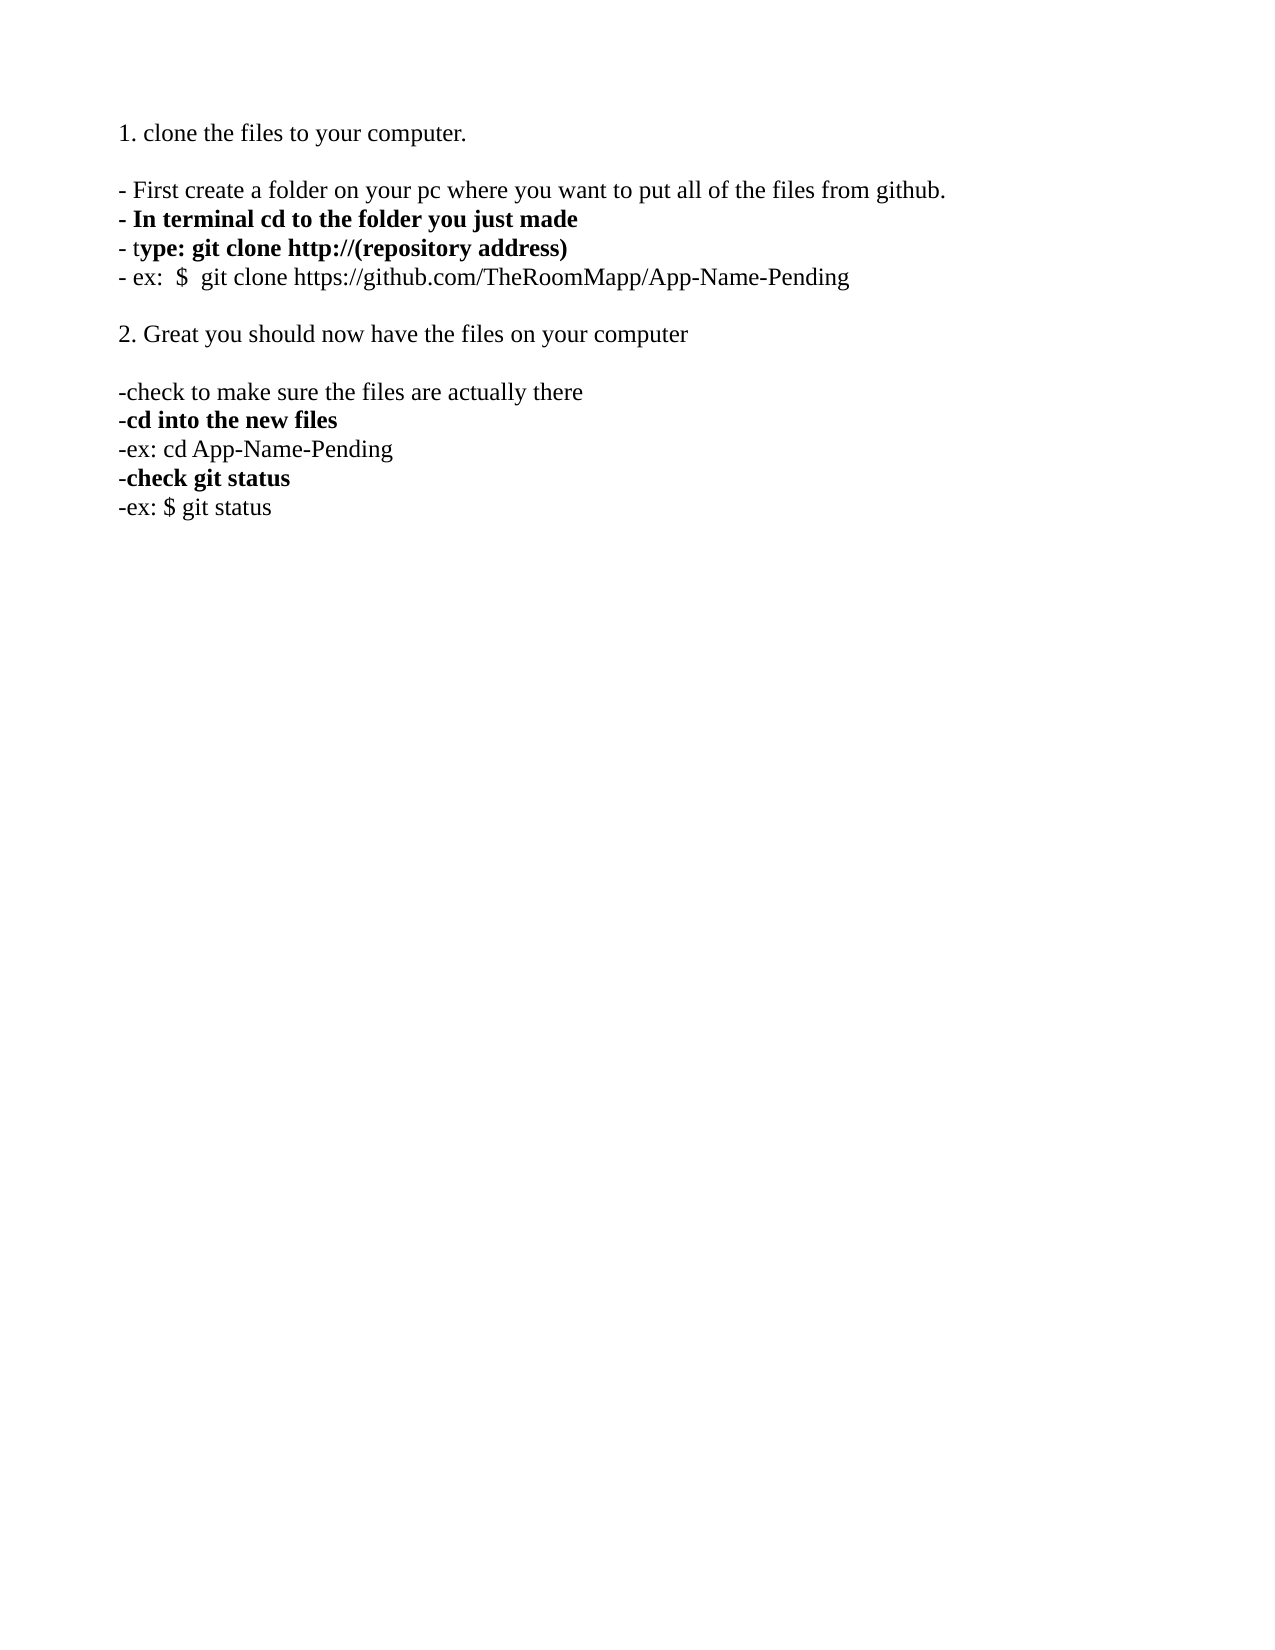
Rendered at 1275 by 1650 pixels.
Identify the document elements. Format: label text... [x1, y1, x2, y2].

text -ex: $ git status [118, 492, 1157, 521]
text -check git status [118, 463, 1157, 492]
text - type: git clone http://(repository address) [118, 233, 1157, 262]
text -ex: cd App-Name-Pending [118, 434, 1157, 463]
text - In terminal cd to the folder you just made [118, 204, 1157, 233]
text 1. clone the files to your computer. [118, 118, 1157, 147]
text 2. Great you should now have the files on your computer [118, 319, 1157, 348]
text -check to make sure the files are actually there [118, 377, 1157, 406]
text - ex: $ git clone https://github.com/TheRoomMapp/App-Name-Pending [118, 262, 1157, 291]
text - First create a folder on your pc where you want to put all of the files from github. [118, 176, 1157, 204]
text -cd into the new files [118, 406, 1157, 434]
